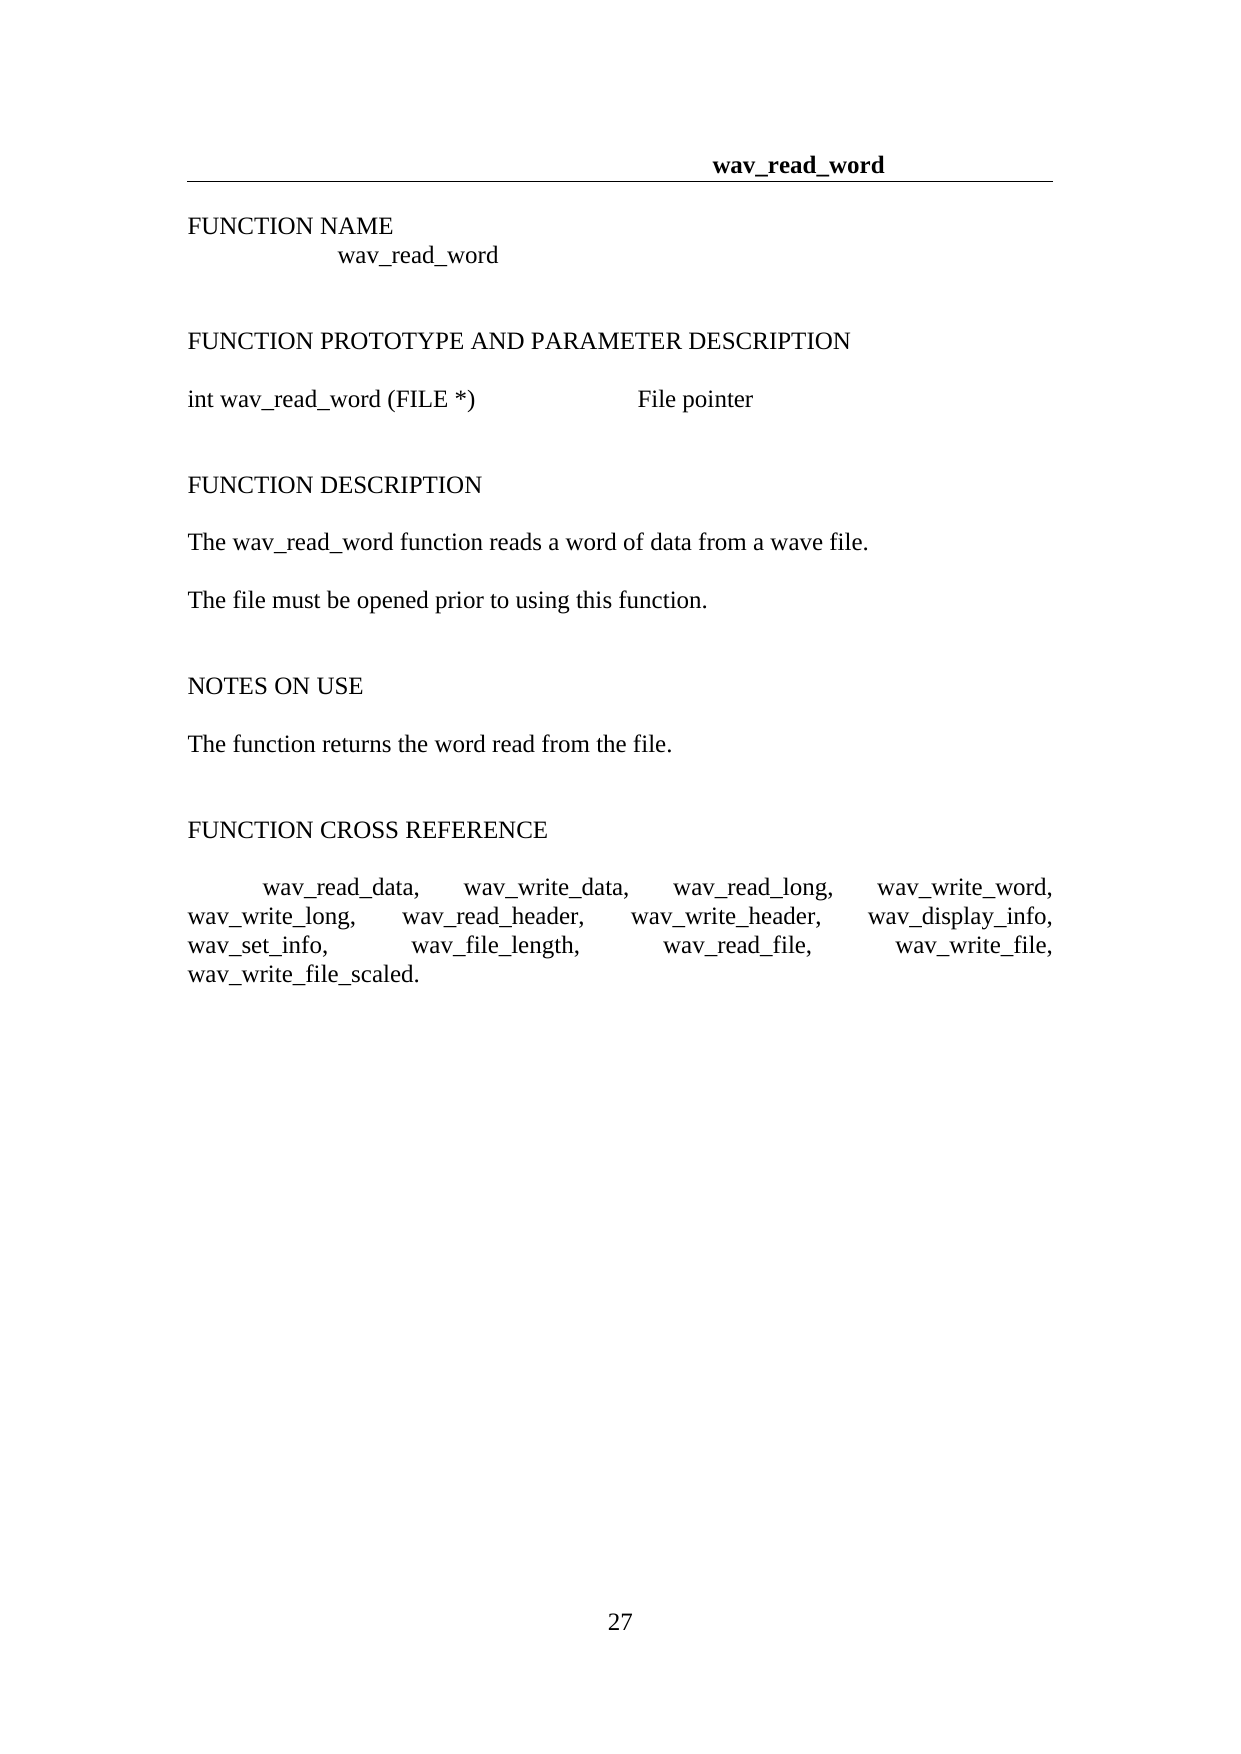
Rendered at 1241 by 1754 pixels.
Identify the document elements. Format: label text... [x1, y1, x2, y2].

text FUNCTION DESCRIPTION [187, 470, 1053, 499]
text The wav_read_word function reads a word of data from a wave file. [187, 527, 1053, 556]
text wav_read_word [187, 240, 1053, 269]
text The function returns the word read from the file. [187, 729, 1053, 757]
subtitle wav_read_word [187, 150, 1053, 181]
text FUNCTION NAME [187, 211, 1053, 240]
text FUNCTION CROSS REFERENCE [187, 815, 1053, 844]
text wav_read_data, wav_write_data, wav_read_long, wav_write_word, wav_write_long, wav_read_header, wav_write_header, wav_display_info, wav_set_info, wav_file_length, wav_read_file, wav_write_file, wav_write_file_scaled. [187, 872, 1053, 987]
text NOTES ON USE [187, 671, 1053, 700]
text int wav_read_word (FILE *) File pointer [187, 384, 1053, 412]
text The file must be opened prior to using this function. [187, 585, 1053, 614]
text FUNCTION PROTOTYPE AND PARAMETER DESCRIPTION [187, 326, 1053, 355]
